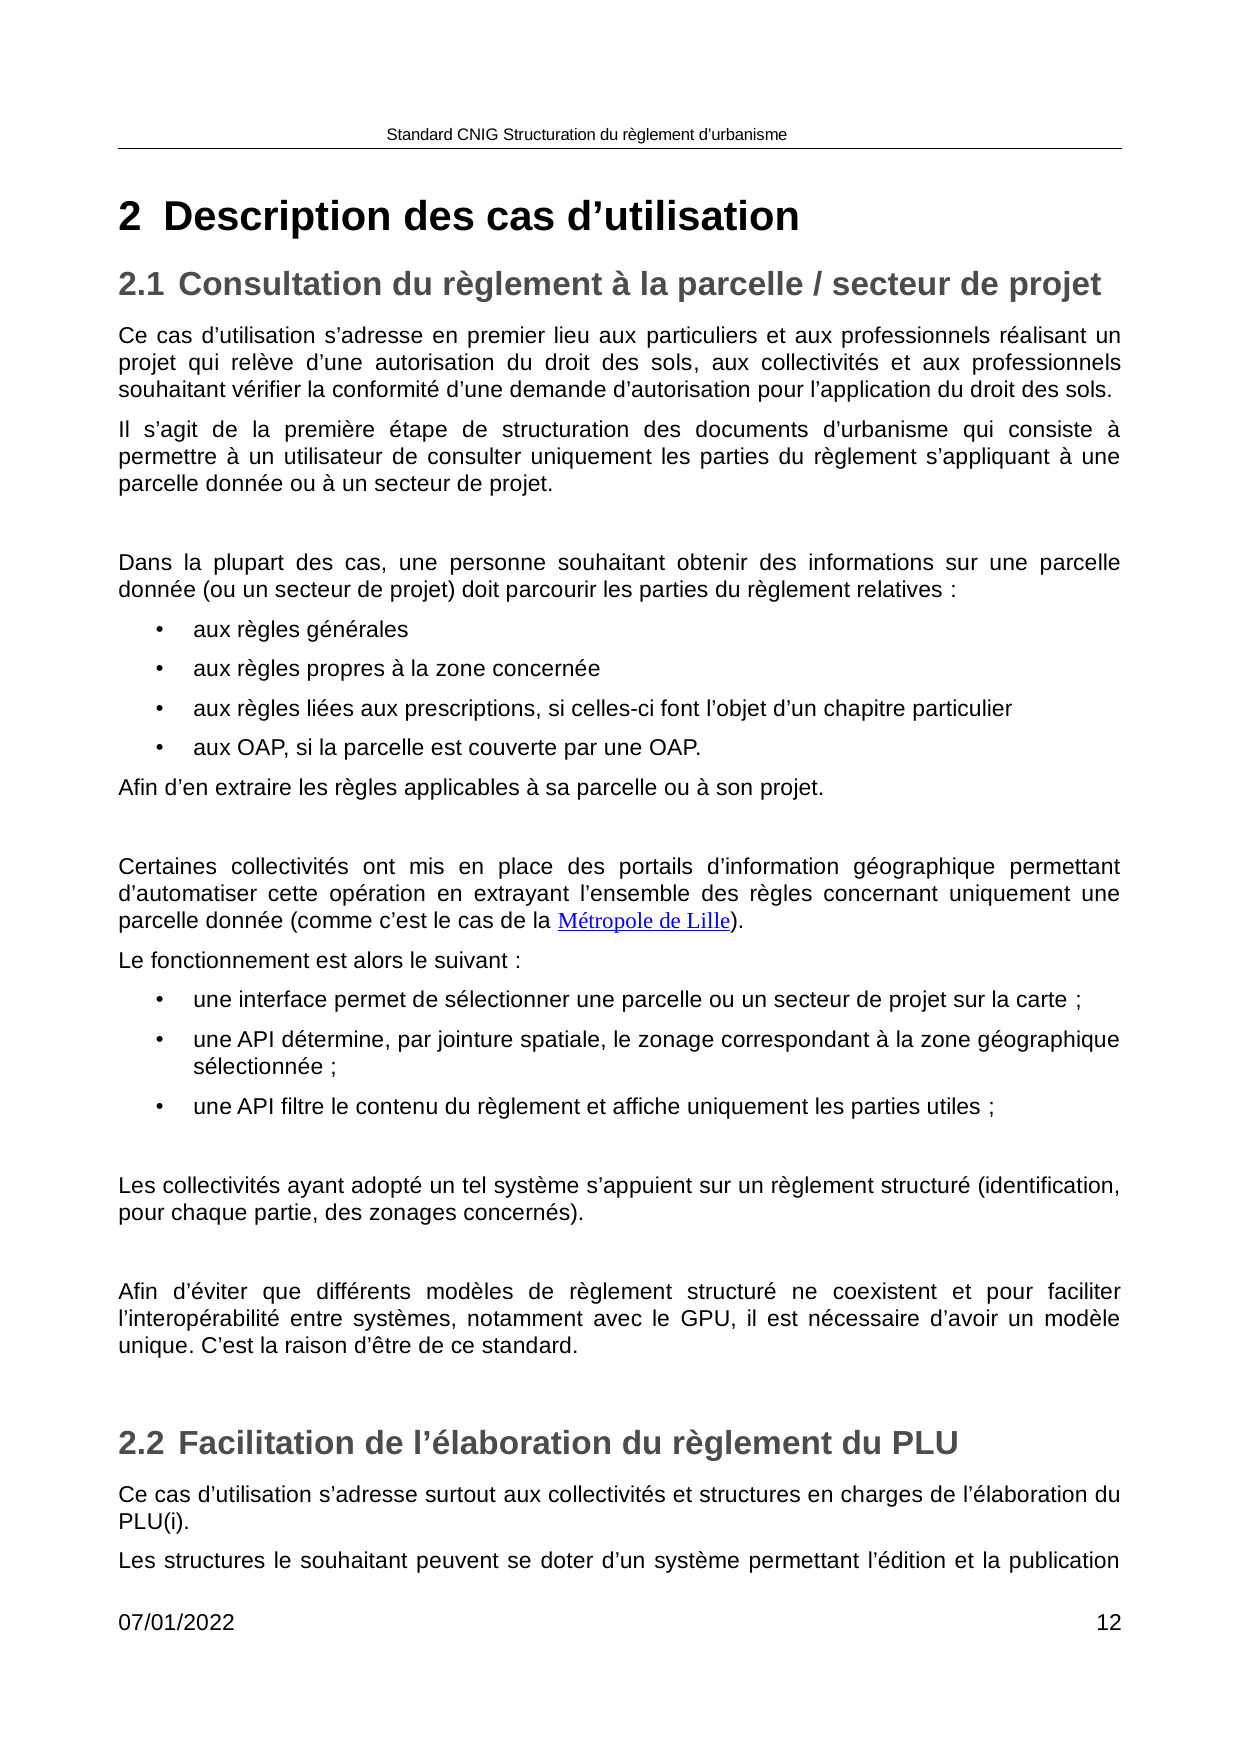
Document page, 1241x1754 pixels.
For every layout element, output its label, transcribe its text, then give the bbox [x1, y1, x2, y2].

text Afin d’éviter que différents modèles de règlement structuré ne coexistent et pour faciliter l’interopérabilité entre systèmes, notamment avec le GPU, il est nécessaire d’avoir un modèle unique. C’est la raison d’être de ce standard. [118, 1277, 1122, 1359]
list aux règles propres à la zone concernée [156, 654, 1122, 682]
list aux OAP, si la parcelle est couverte par une OAP. [156, 734, 1122, 761]
subtitle Description des cas d’utilisation [118, 192, 1122, 239]
list une API détermine, par jointure spatiale, le zonage correspondant à la zone géographique sélectionnée ; [156, 1025, 1122, 1079]
text Certaines collectivités ont mis en place des portails d’information géographique permettant d’automatiser cette opération en extrayant l’ensemble des règles concernant uniquement une parcelle donnée (comme c’est le cas de la Métropole de Lille). [118, 852, 1122, 934]
text Les collectivités ayant adopté un tel système s’appuient sur un règlement structuré (identification, pour chaque partie, des zonages concernés). [118, 1171, 1122, 1225]
text Afin d’en extraire les règles applicables à sa parcelle ou à son projet. [118, 773, 1122, 800]
list aux règles générales [156, 615, 1122, 642]
subtitle Consultation du règlement à la parcelle / secteur de projet [118, 264, 1122, 303]
list aux règles liées aux prescriptions, si celles-ci font l’objet d’un chapitre particulier [156, 694, 1122, 721]
list une interface permet de sélectionner une parcelle ou un secteur de projet sur la carte ; [156, 986, 1122, 1013]
text Le fonctionnement est alors le suivant : [118, 946, 1122, 973]
list une API filtre le contenu du règlement et affiche uniquement les parties utiles ; [156, 1092, 1122, 1119]
text Ce cas d’utilisation s’adresse surtout aux collectivités et structures en charges de l’élaboration du PLU(i). [118, 1480, 1122, 1534]
subtitle Facilitation de l’élaboration du règlement du PLU [118, 1423, 1122, 1462]
text Dans la plupart des cas, une personne souhaitant obtenir des informations sur une parcelle donnée (ou un secteur de projet) doit parcourir les parties du règlement relatives : [118, 548, 1122, 602]
text Les structures le souhaitant peuvent se doter d’un système permettant l’édition et la publication [118, 1547, 1122, 1574]
text Ce cas d’utilisation s’adresse en premier lieu aux particuliers et aux professionnels réalisant un projet qui relève d’une autorisation du droit des sols, aux collectivités et aux professionnels souhaitant vérifier la conformité d’une demande d’autorisation pour l’application du droit des sols. [118, 321, 1122, 402]
text Il s’agit de la première étape de structuration des documents d’urbanisme qui consiste à permettre à un utilisateur de consulter uniquement les parties du règlement s’appliquant à une parcelle donnée ou à un secteur de projet. [118, 415, 1122, 496]
